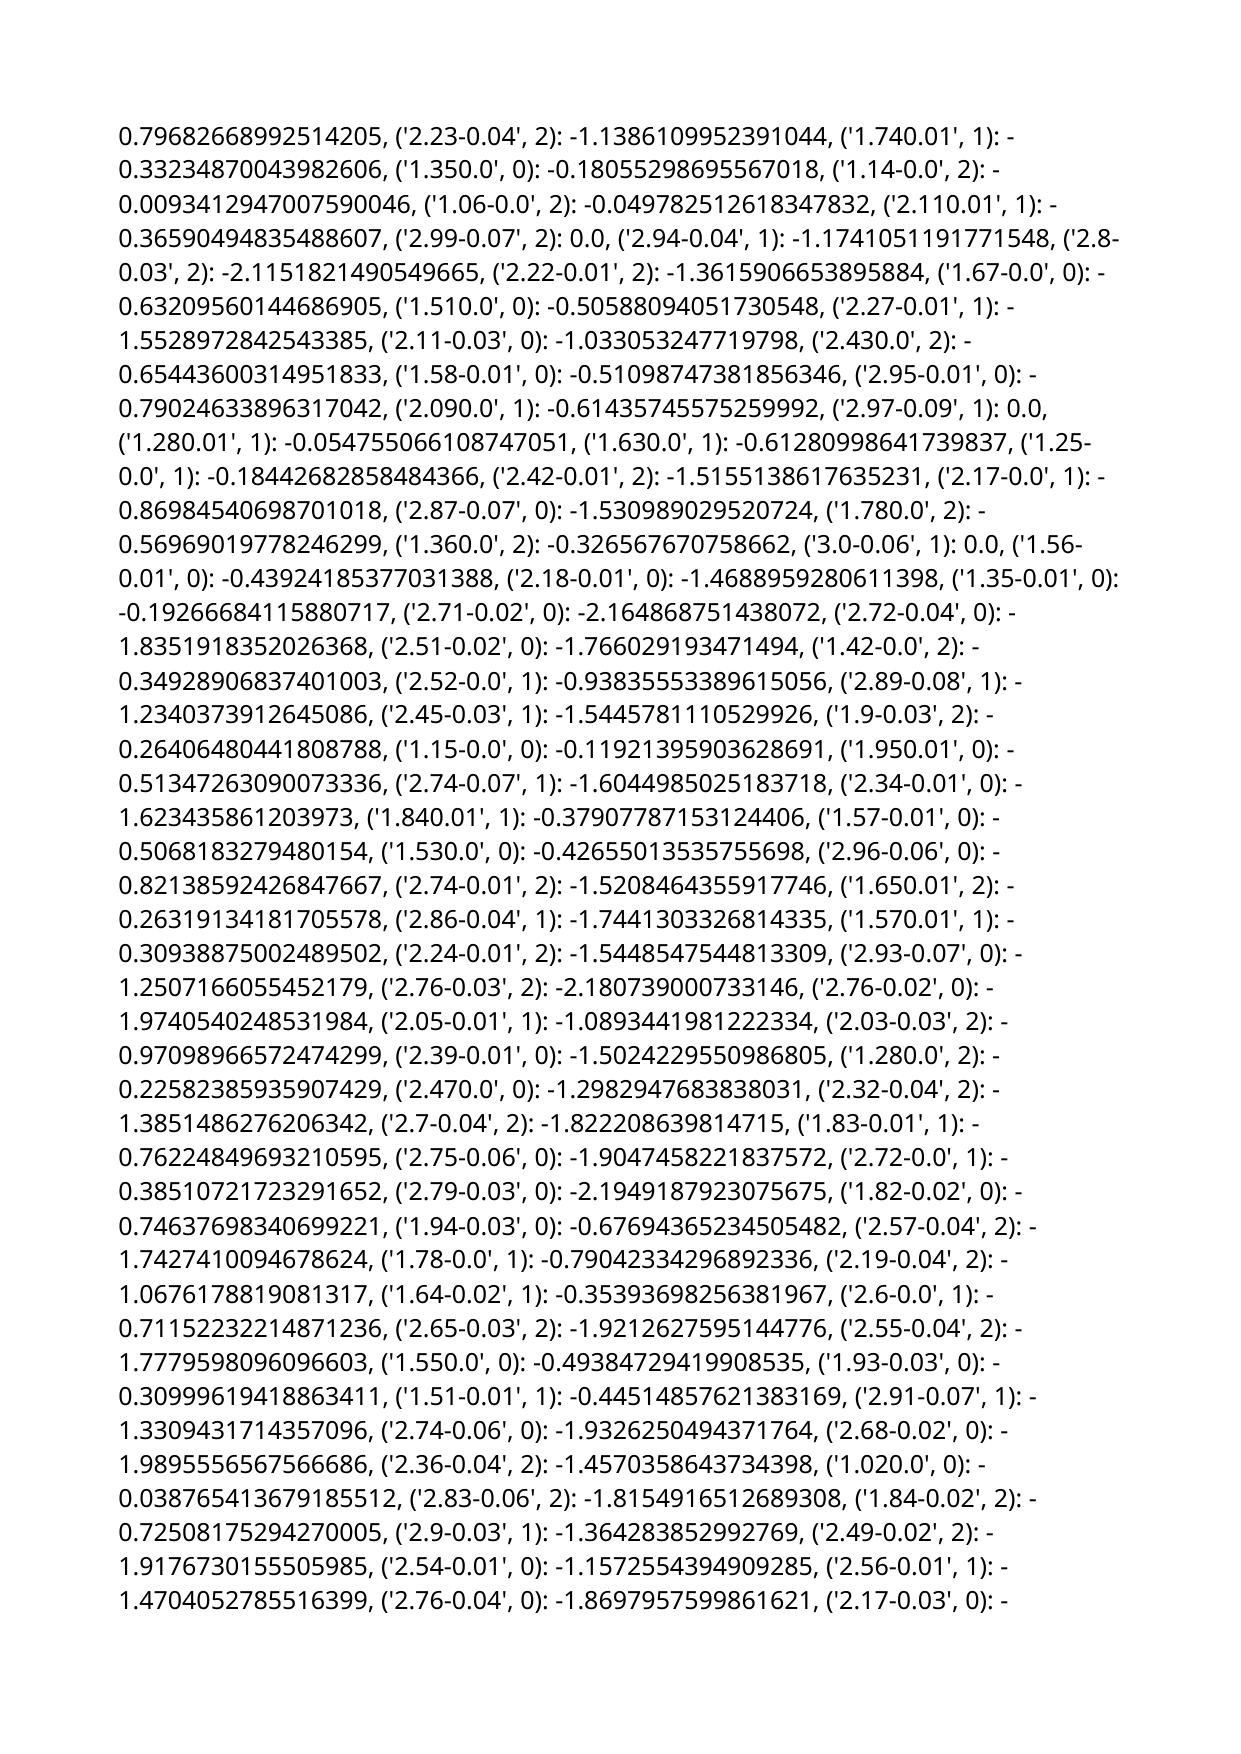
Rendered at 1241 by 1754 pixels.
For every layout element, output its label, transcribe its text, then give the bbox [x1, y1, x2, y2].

text -0.79682668992514205, ('2.23-0.04', 2): -1.1386109952391044, ('1.740.01', 1): -0.33234870043982606, ('1.350.0', 0): -0.18055298695567018, ('1.14-0.0', 2): -0.0093412947007590046, ('1.06-0.0', 2): -0.049782512618347832, ('2.110.01', 1): -0.36590494835488607, ('2.99-0.07', 2): 0.0, ('2.94-0.04', 1): -1.1741051191771548, ('2.8-0.03', 2): -2.1151821490549665, ('2.22-0.01', 2): -1.3615906653895884, ('1.67-0.0', 0): -0.63209560144686905, ('1.510.0', 0): -0.50588094051730548, ('2.27-0.01', 1): -1.5528972842543385, ('2.11-0.03', 0): -1.033053247719798, ('2.430.0', 2): -0.65443600314951833, ('1.58-0.01', 0): -0.51098747381856346, ('2.95-0.01', 0): -0.79024633896317042, ('2.090.0', 1): -0.61435745575259992, ('2.97-0.09', 1): 0.0, ('1.280.01', 1): -0.054755066108747051, ('1.630.0', 1): -0.61280998641739837, ('1.25-0.0', 1): -0.18442682858484366, ('2.42-0.01', 2): -1.5155138617635231, ('2.17-0.0', 1): -0.86984540698701018, ('2.87-0.07', 0): -1.530989029520724, ('1.780.0', 2): -0.56969019778246299, ('1.360.0', 2): -0.326567670758662, ('3.0-0.06', 1): 0.0, ('1.56-0.01', 0): -0.43924185377031388, ('2.18-0.01', 0): -1.4688959280611398, ('1.35-0.01', 0): -0.19266684115880717, ('2.71-0.02', 0): -2.164868751438072, ('2.72-0.04', 0): -1.8351918352026368, ('2.51-0.02', 0): -1.766029193471494, ('1.42-0.0', 2): -0.34928906837401003, ('2.52-0.0', 1): -0.93835553389615056, ('2.89-0.08', 1): -1.2340373912645086, ('2.45-0.03', 1): -1.5445781110529926, ('1.9-0.03', 2): -0.26406480441808788, ('1.15-0.0', 0): -0.11921395903628691, ('1.950.01', 0): -0.51347263090073336, ('2.74-0.07', 1): -1.6044985025183718, ('2.34-0.01', 0): -1.623435861203973, ('1.840.01', 1): -0.37907787153124406, ('1.57-0.01', 0): -0.5068183279480154, ('1.530.0', 0): -0.42655013535755698, ('2.96-0.06', 0): -0.82138592426847667, ('2.74-0.01', 2): -1.5208464355917746, ('1.650.01', 2): -0.26319134181705578, ('2.86-0.04', 1): -1.7441303326814335, ('1.570.01', 1): -0.30938875002489502, ('2.24-0.01', 2): -1.5448547544813309, ('2.93-0.07', 0): -1.2507166055452179, ('2.76-0.03', 2): -2.180739000733146, ('2.76-0.02', 0): -1.9740540248531984, ('2.05-0.01', 1): -1.0893441981222334, ('2.03-0.03', 2): -0.97098966572474299, ('2.39-0.01', 0): -1.5024229550986805, ('1.280.0', 2): -0.22582385935907429, ('2.470.0', 0): -1.2982947683838031, ('2.32-0.04', 2): -1.3851486276206342, ('2.7-0.04', 2): -1.822208639814715, ('1.83-0.01', 1): -0.76224849693210595, ('2.75-0.06', 0): -1.9047458221837572, ('2.72-0.0', 1): -0.38510721723291652, ('2.79-0.03', 0): -2.1949187923075675, ('1.82-0.02', 0): -0.74637698340699221, ('1.94-0.03', 0): -0.67694365234505482, ('2.57-0.04', 2): -1.7427410094678624, ('1.78-0.0', 1): -0.79042334296892336, ('2.19-0.04', 2): -1.0676178819081317, ('1.64-0.02', 1): -0.35393698256381967, ('2.6-0.0', 1): -0.71152232214871236, ('2.65-0.03', 2): -1.9212627595144776, ('2.55-0.04', 2): -1.7779598096096603, ('1.550.0', 0): -0.49384729419908535, ('1.93-0.03', 0): -0.30999619418863411, ('1.51-0.01', 1): -0.44514857621383169, ('2.91-0.07', 1): -1.3309431714357096, ('2.74-0.06', 0): -1.9326250494371764, ('2.68-0.02', 0): -1.9895556567566686, ('2.36-0.04', 2): -1.4570358643734398, ('1.020.0', 0): -0.038765413679185512, ('2.83-0.06', 2): -1.8154916512689308, ('1.84-0.02', 2): -0.72508175294270005, ('2.9-0.03', 1): -1.364283852992769, ('2.49-0.02', 2): -1.9176730155505985, ('2.54-0.01', 0): -1.1572554394909285, ('2.56-0.01', 1): -1.4704052785516399, ('2.76-0.04', 0): -1.8697957599861621, ('2.17-0.03', 0): [118, 118, 1122, 1617]
